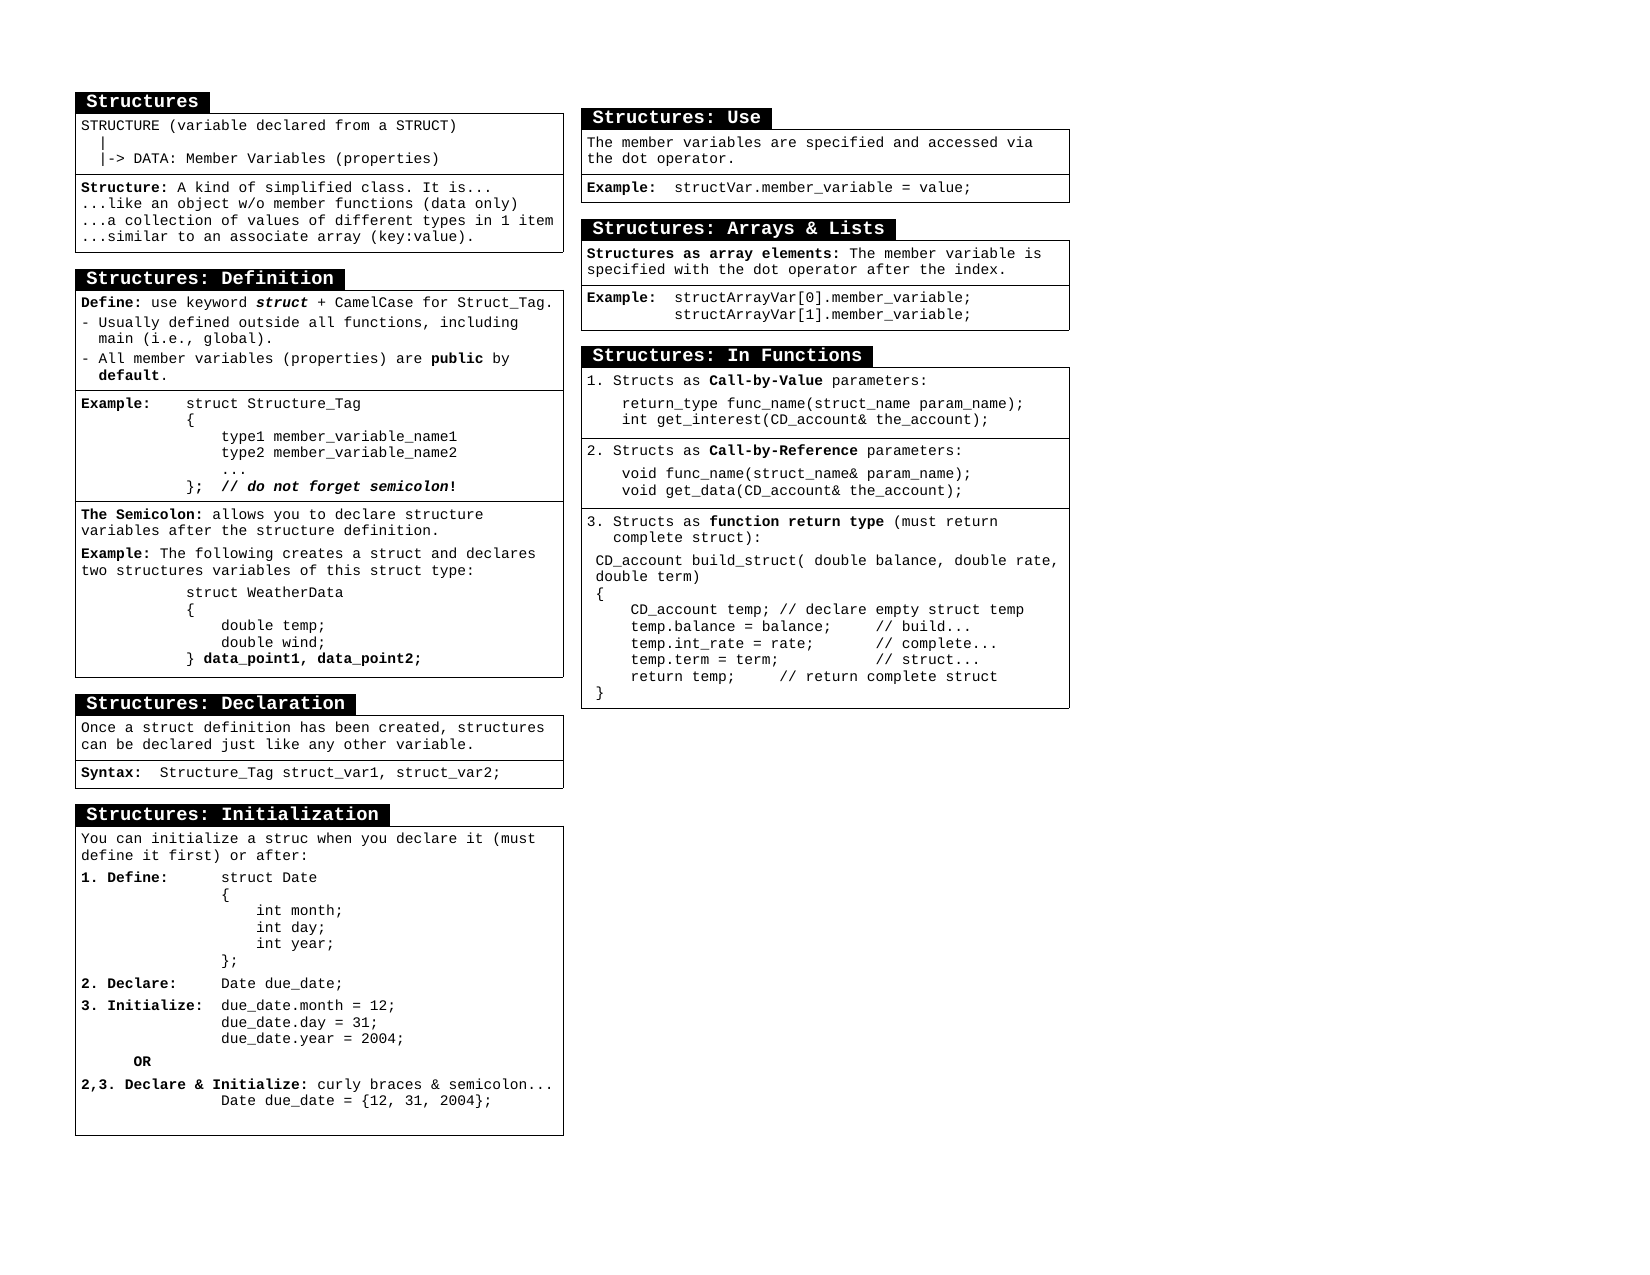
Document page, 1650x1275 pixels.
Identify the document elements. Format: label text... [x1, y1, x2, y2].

table_cell 2. Structs as Call-by-Reference parameters: void func_name(struct_name& param_name); void get_data(CD_account& the_account); [582, 439, 1069, 508]
text Structures: Declaration [75, 693, 563, 715]
text Structures: In Functions [581, 346, 1069, 367]
table_cell The Semicolon: allows you to declare structure variables after the structure definition. Example: The following creates a struct and declares two structures variables of this struct type: struct WeatherData { double temp; double wind; } data_point1, data_point2; [76, 502, 563, 677]
table_cell Example: struct Structure_Tag { type1 member_variable_name1 type2 member_variable_name2 ... }; // do not forget semicolon! [76, 391, 563, 501]
table_header STRUCTURE (variable declared from a STRUCT) | |-> DATA: Member Variables (properties) [76, 114, 563, 174]
text Structures [75, 92, 563, 113]
table_cell 3. Structs as function return type (must return complete struct): CD_account build_struct( double balance, double rate, double term) { CD_account temp; // declare empty struct temp temp.balance = balance; // build... temp.int_rate = rate; // complete... temp.term = term; // struct... return temp; // return complete struct } [582, 509, 1069, 708]
table_header Once a struct definition has been created, structures can be declared just like any other variable. [76, 716, 563, 759]
table_header Structures as array elements: The member variable is specified with the dot operator after the index. [582, 241, 1069, 285]
table_cell Syntax: Structure_Tag struct_var1, struct_var2; [76, 761, 563, 788]
table_header 1. Structs as Call-by-Value parameters: return_type func_name(struct_name param_name); int get_interest(CD_account& the_account); [582, 368, 1069, 438]
table_header You can initialize a struc when you declare it (must define it first) or after: 1. Define: struct Date { int month; int day; int year; }; 2. Declare: Date due_date; 3. Initialize: due_date.month = 12; due_date.day = 31; due_date.year = 2004; OR 2,3. Declare & Initialize: curly braces & semicolon... Date due_date = {12, 31, 2004}; [76, 827, 563, 1135]
text Structures: Arrays & Lists [581, 219, 1069, 240]
table_cell Example: structVar.member_variable = value; [582, 175, 1069, 202]
text Structures: Definition [75, 268, 563, 290]
text Structures: Initialization [75, 804, 563, 826]
text Structures: Use [581, 108, 1069, 129]
table_header The member variables are specified and accessed via the dot operator. [582, 130, 1069, 174]
table_cell Structure: A kind of simplified class. It is... ...like an object w/o member functions (data only) ...a collection of values of different types in 1 item ...similar to an associate array (key:value). [76, 175, 563, 252]
table_header Define: use keyword struct + CamelCase for Struct_Tag. - Usually defined outside all functions, including main (i.e., global). - All member variables (properties) are public by default. [76, 291, 563, 390]
table_cell Example: structArrayVar[0].member_variable; structArrayVar[1].member_variable; [582, 286, 1069, 329]
